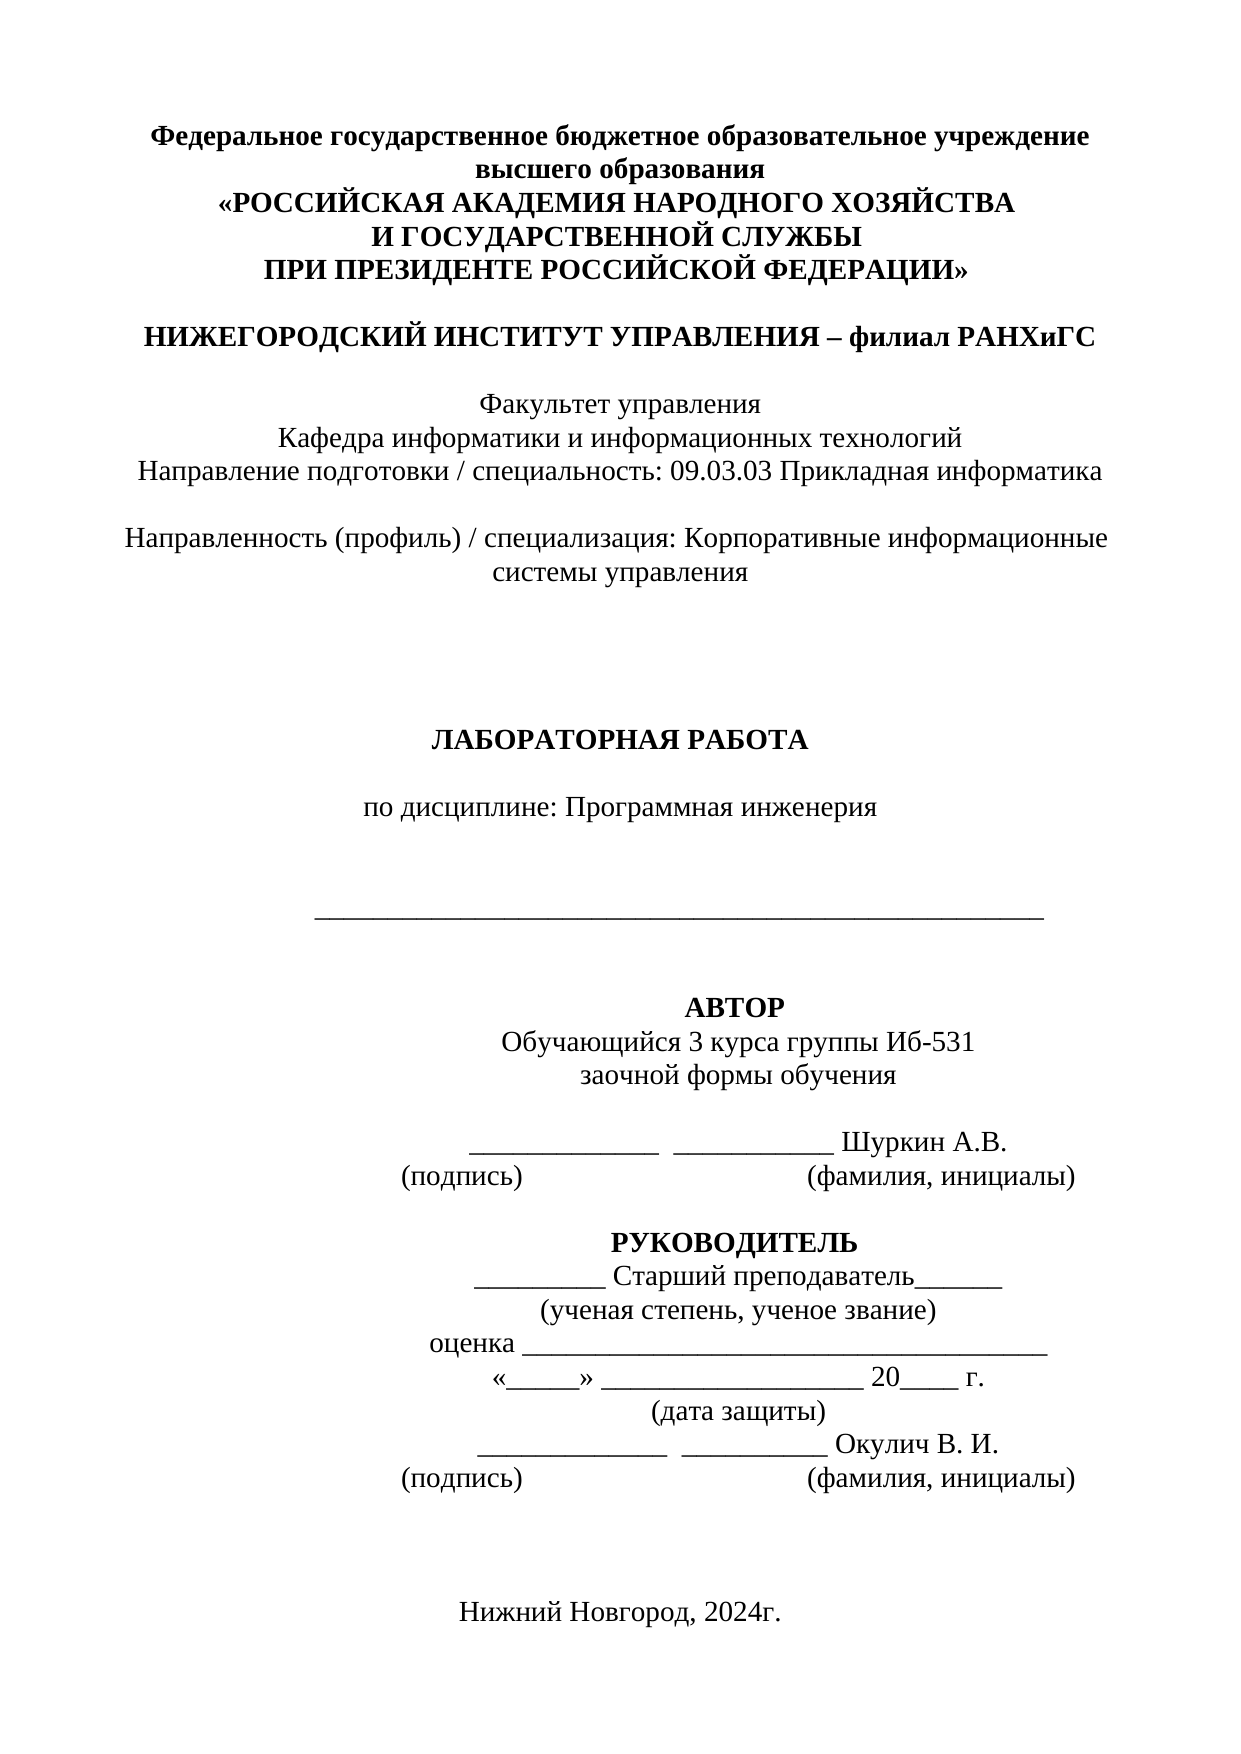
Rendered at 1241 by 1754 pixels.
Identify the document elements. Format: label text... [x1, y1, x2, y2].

text Федеральное государственное бюджетное образовательное учреждение высшего образования «РОССИЙСКАЯ АКАДЕМИЯ НАРОДНОГО ХОЗЯЙСТВА И ГОСУДАРСТВЕННОЙ СЛУЖБЫ ПРИ ПРЕЗИДЕНТЕ РОССИЙСКОЙ ФЕДЕРАЦИИ» НИЖЕГОРОДСКИЙ ИНСТИТУТ УПРАВЛЕНИЯ – филиал РАНХиГС Факультет управления Кафедра информатики и информационных технологий Направление подготовки / специальность: 09.03.03 Прикладная информатика Направленность (профиль) / специализация: Корпоративные информационные системы управления ЛАБОРАТОРНАЯ РАБОТА по дисциплине: Программная инженерия __________________________________________________ АВТОР Обучающийся 3 курса группы Иб-531 заочной формы обучения _____________ ___________ Шуркин А.В. (подпись) (фамилия, инициалы) РУКОВОДИТЕЛЬ _________ Старший преподаватель______ (ученая степень, ученое звание) оценка ____________________________________ «_____» __________________ 20____ г. (дата защиты) _____________ __________ Окулич В. И. (подпись) (фамилия, инициалы) Нижний Новгород, 2024г. [118, 118, 1122, 1627]
